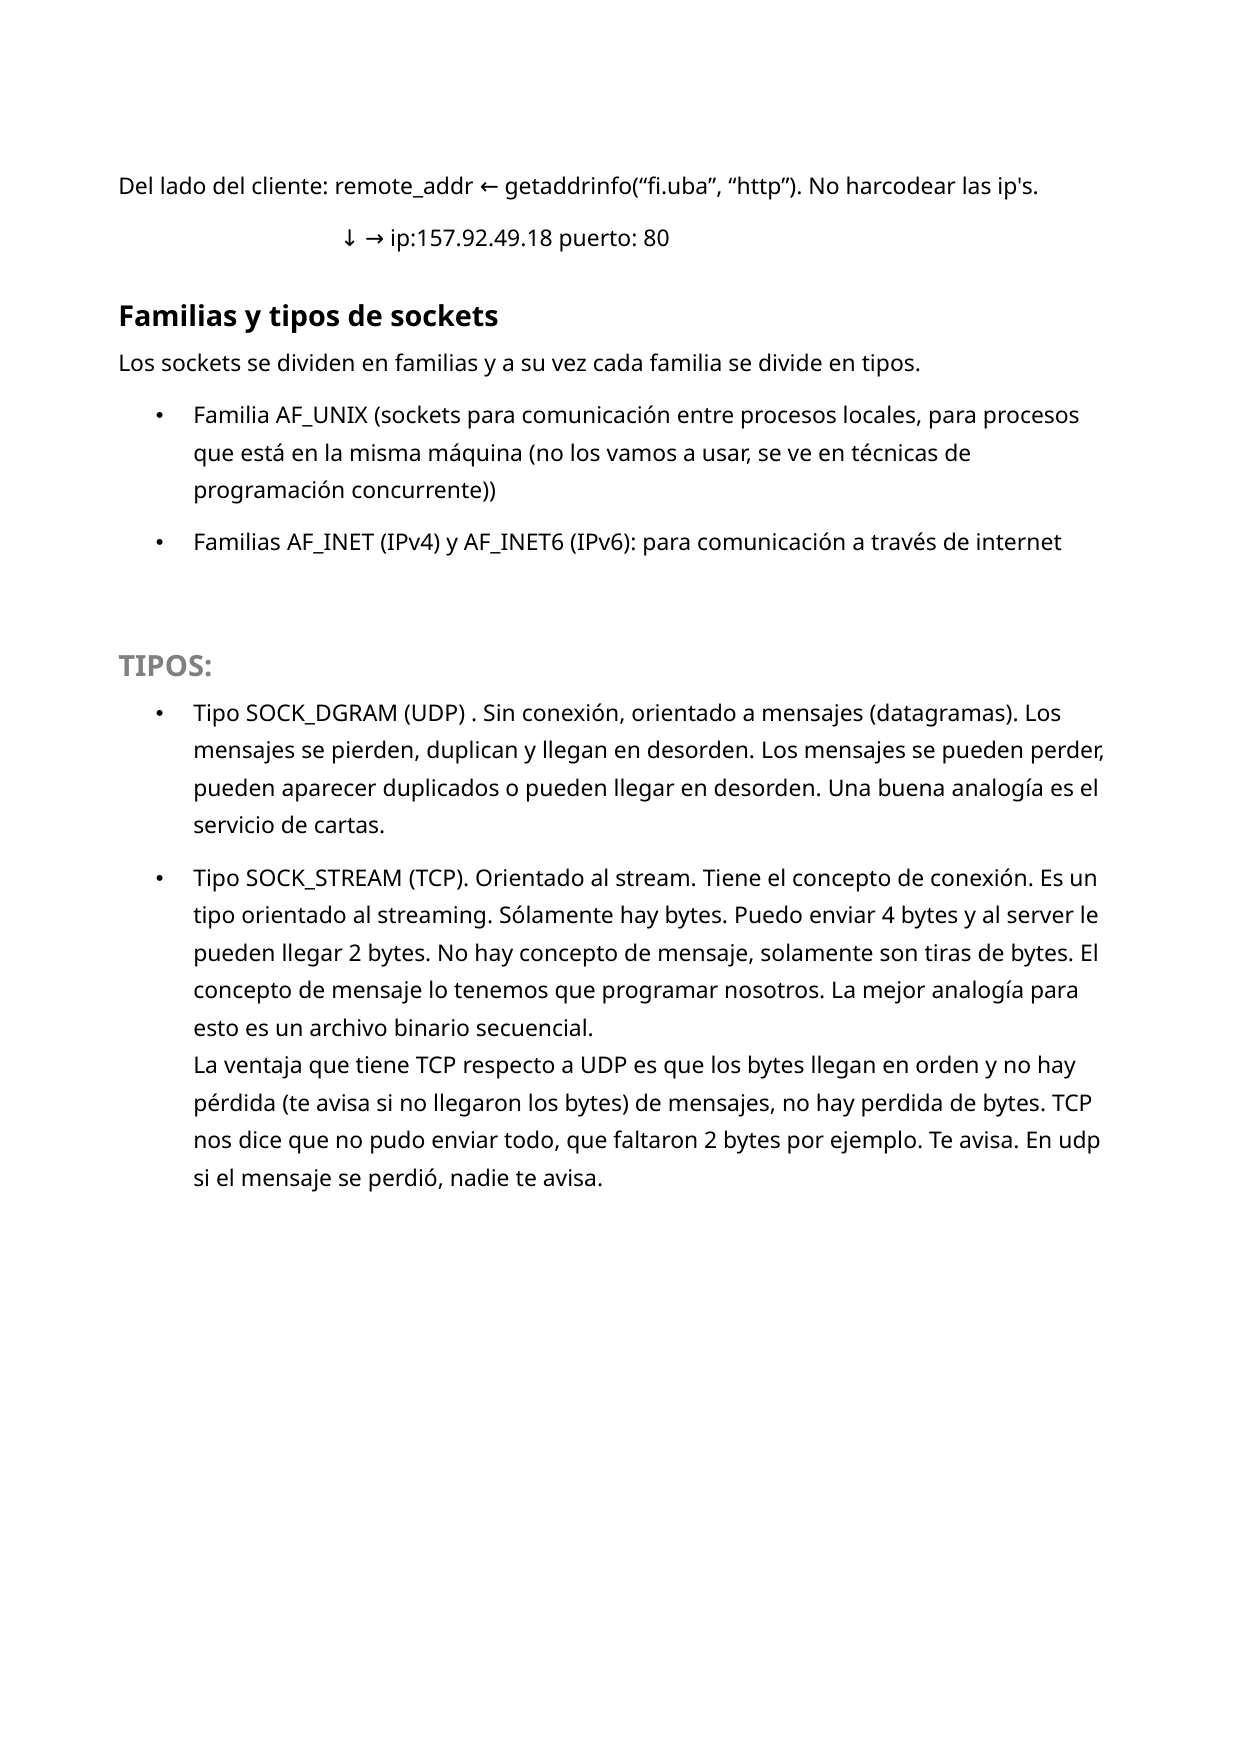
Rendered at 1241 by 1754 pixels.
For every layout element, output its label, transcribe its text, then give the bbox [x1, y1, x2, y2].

list Familia AF_UNIX (sockets para comunicación entre procesos locales, para procesos que está en la misma máquina (no los vamos a usar, se ve en técnicas de programación concurrente)) [156, 399, 1122, 505]
subtitle TIPOS: [118, 645, 1122, 684]
list Familias AF_INET (IPv4) y AF_INET6 (IPv6): para comunicación a través de internet [156, 526, 1122, 557]
text ↓ → ip:157.92.49.18 puerto: 80 [118, 222, 1122, 253]
list Tipo SOCK_STREAM (TCP). Orientado al stream. Tiene el concepto de conexión. Es un tipo orientado al streaming. Sólamente hay bytes. Puedo enviar 4 bytes y al server le pueden llegar 2 bytes. No hay concepto de mensaje, solamente son tiras de bytes. El concepto de mensaje lo tenemos que programar nosotros. La mejor analogía para esto es un archivo binario secuencial. La ventaja que tiene TCP respecto a UDP es que los bytes llegan en orden y no hay pérdida (te avisa si no llegaron los bytes) de mensajes, no hay perdida de bytes. TCP nos dice que no pudo enviar todo, que faltaron 2 bytes por ejemplo. Te avisa. En udp si el mensaje se perdió, nadie te avisa. [156, 862, 1122, 1193]
text Los sockets se dividen en familias y a su vez cada familia se divide en tipos. [118, 347, 1122, 378]
list Tipo SOCK_DGRAM (UDP) . Sin conexión, orientado a mensajes (datagramas). Los mensajes se pierden, duplican y llegan en desorden. Los mensajes se pueden perder, pueden aparecer duplicados o pueden llegar en desorden. Una buena analogía es el servicio de cartas. [156, 697, 1122, 841]
subtitle Familias y tipos de sockets [118, 295, 1122, 334]
text Del lado del cliente: remote_addr ← getaddrinfo(“fi.uba”, “http”). No harcodear las ip's. [118, 170, 1122, 201]
